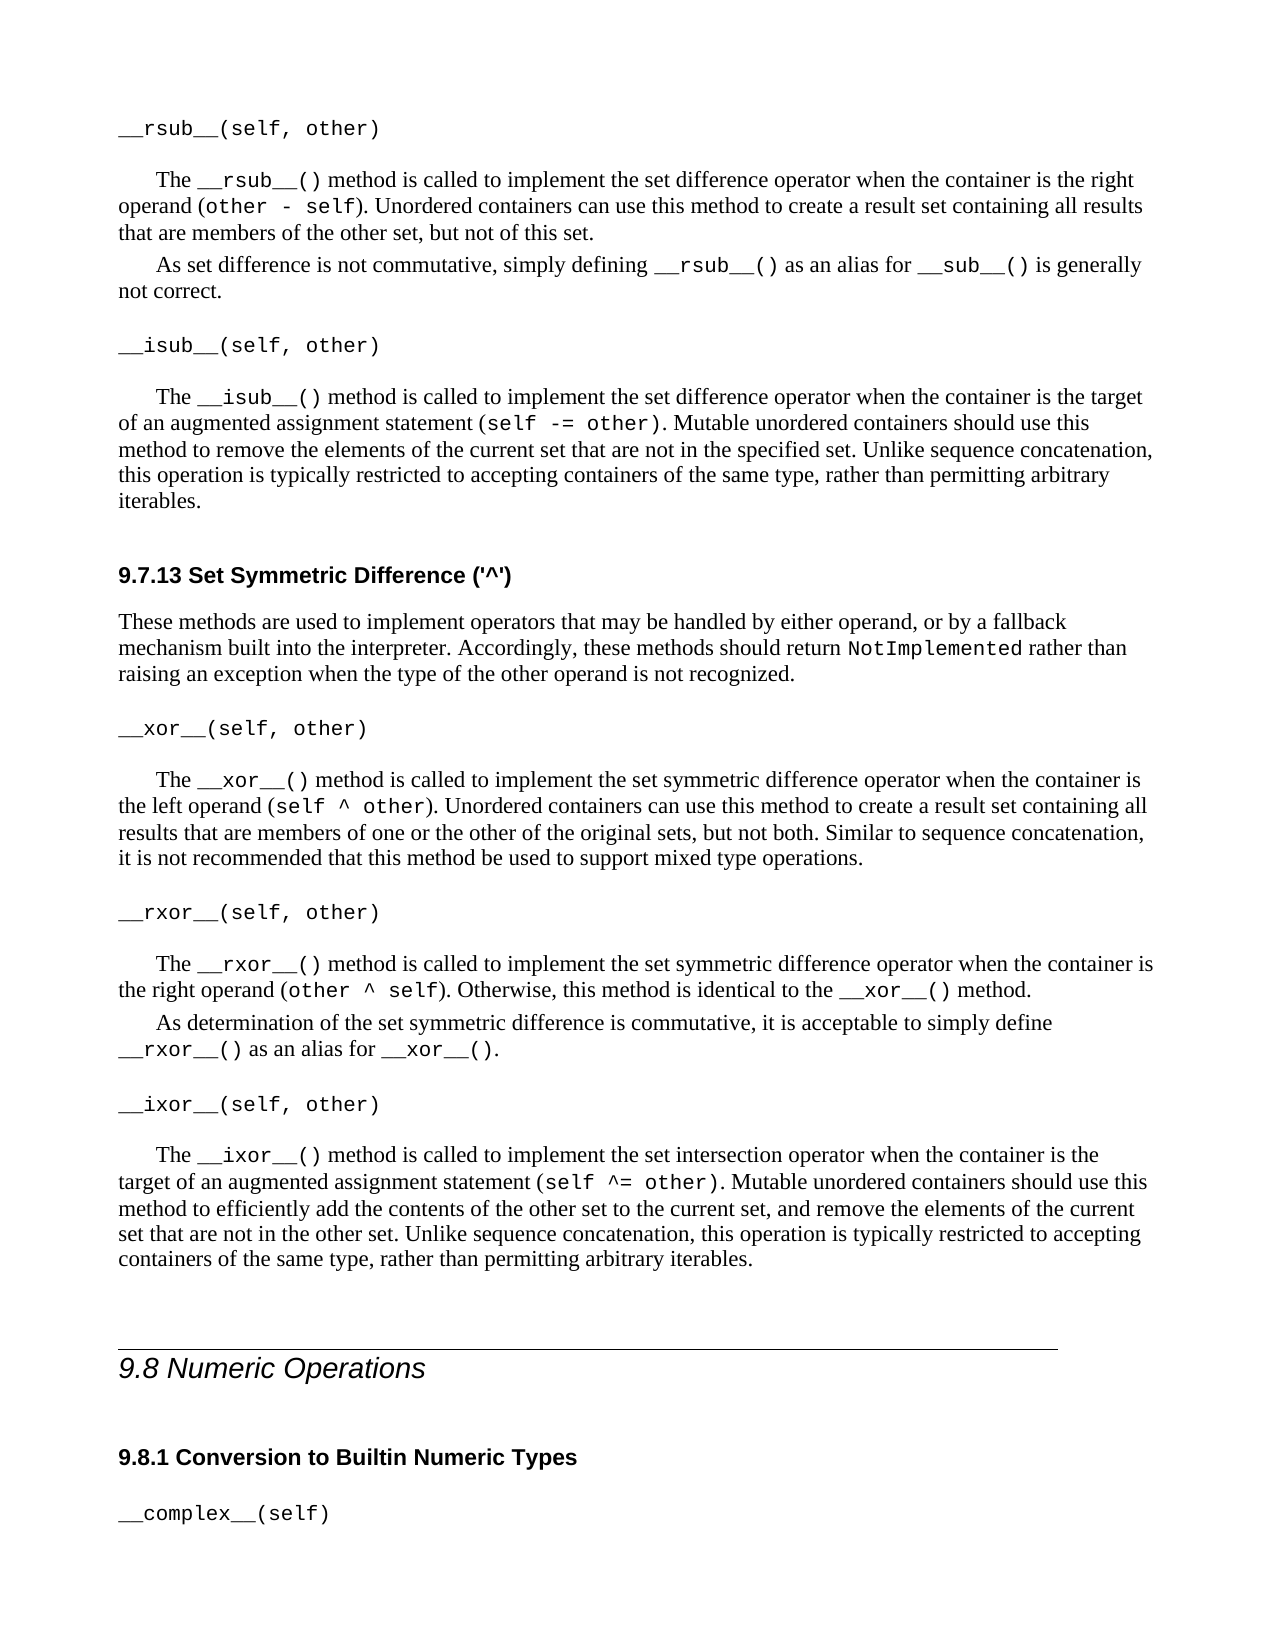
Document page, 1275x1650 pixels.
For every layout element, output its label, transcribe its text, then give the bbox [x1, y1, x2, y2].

text __complex__(self) [118, 1503, 1157, 1527]
text The __xor__() method is called to implement the set symmetric difference operator when the container is the left operand (self ^ other). Unordered containers can use this method to create a result set containing all results that are members of one or the other of the original sets, but not both. Similar to sequence concatenation, it is not recommended that this method be used to support mixed type operations. [118, 767, 1157, 871]
text The __ixor__() method is called to implement the set intersection operator when the container is the target of an augmented assignment statement (self ^= other). Mutable unordered containers should use this method to efficiently add the contents of the other set to the current set, and remove the elements of the current set that are not in the other set. Unlike sequence concatenation, this operation is typically restricted to accepting containers of the same type, rather than permitting arbitrary iterables. [118, 1142, 1157, 1272]
subtitle 9.7.13 Set Symmetric Difference ('^') [118, 557, 1157, 588]
text As determination of the set symmetric difference is commutative, it is acceptable to simply define __rxor__() as an alias for __xor__(). [118, 1010, 1157, 1062]
text __xor__(self, other) [118, 718, 1157, 742]
subtitle 9.8.1 Conversion to Builtin Numeric Types [118, 1439, 1157, 1470]
subtitle 9.8 Numeric Operations [118, 1350, 1058, 1384]
text __rxor__(self, other) [118, 902, 1157, 926]
text __ixor__(self, other) [118, 1093, 1157, 1117]
text As set difference is not commutative, simply defining __rsub__() as an alias for __sub__() is generally not correct. [118, 252, 1157, 304]
text The __rsub__() method is called to implement the set difference operator when the container is the right operand (other - self). Unordered containers can use this method to create a result set containing all results that are members of the other set, but not of this set. [118, 167, 1157, 246]
text The __rxor__() method is called to implement the set symmetric difference operator when the container is the right operand (other ^ self). Otherwise, this method is identical to the __xor__() method. [118, 951, 1157, 1004]
text The __isub__() method is called to implement the set difference operator when the container is the target of an augmented assignment statement (self -= other). Mutable unordered containers should use this method to remove the elements of the current set that are not in the specified set. Unlike sequence concatenation, this operation is typically restricted to accepting containers of the same type, rather than permitting arbitrary iterables. [118, 384, 1157, 513]
text __isub__(self, other) [118, 335, 1157, 359]
text __rsub__(self, other) [118, 118, 1157, 142]
text These methods are used to implement operators that may be handled by either operand, or by a fallback mechanism built into the interpreter. Accordingly, these methods should return NotImplemented rather than raising an exception when the type of the other operand is not recognized. [118, 609, 1157, 687]
